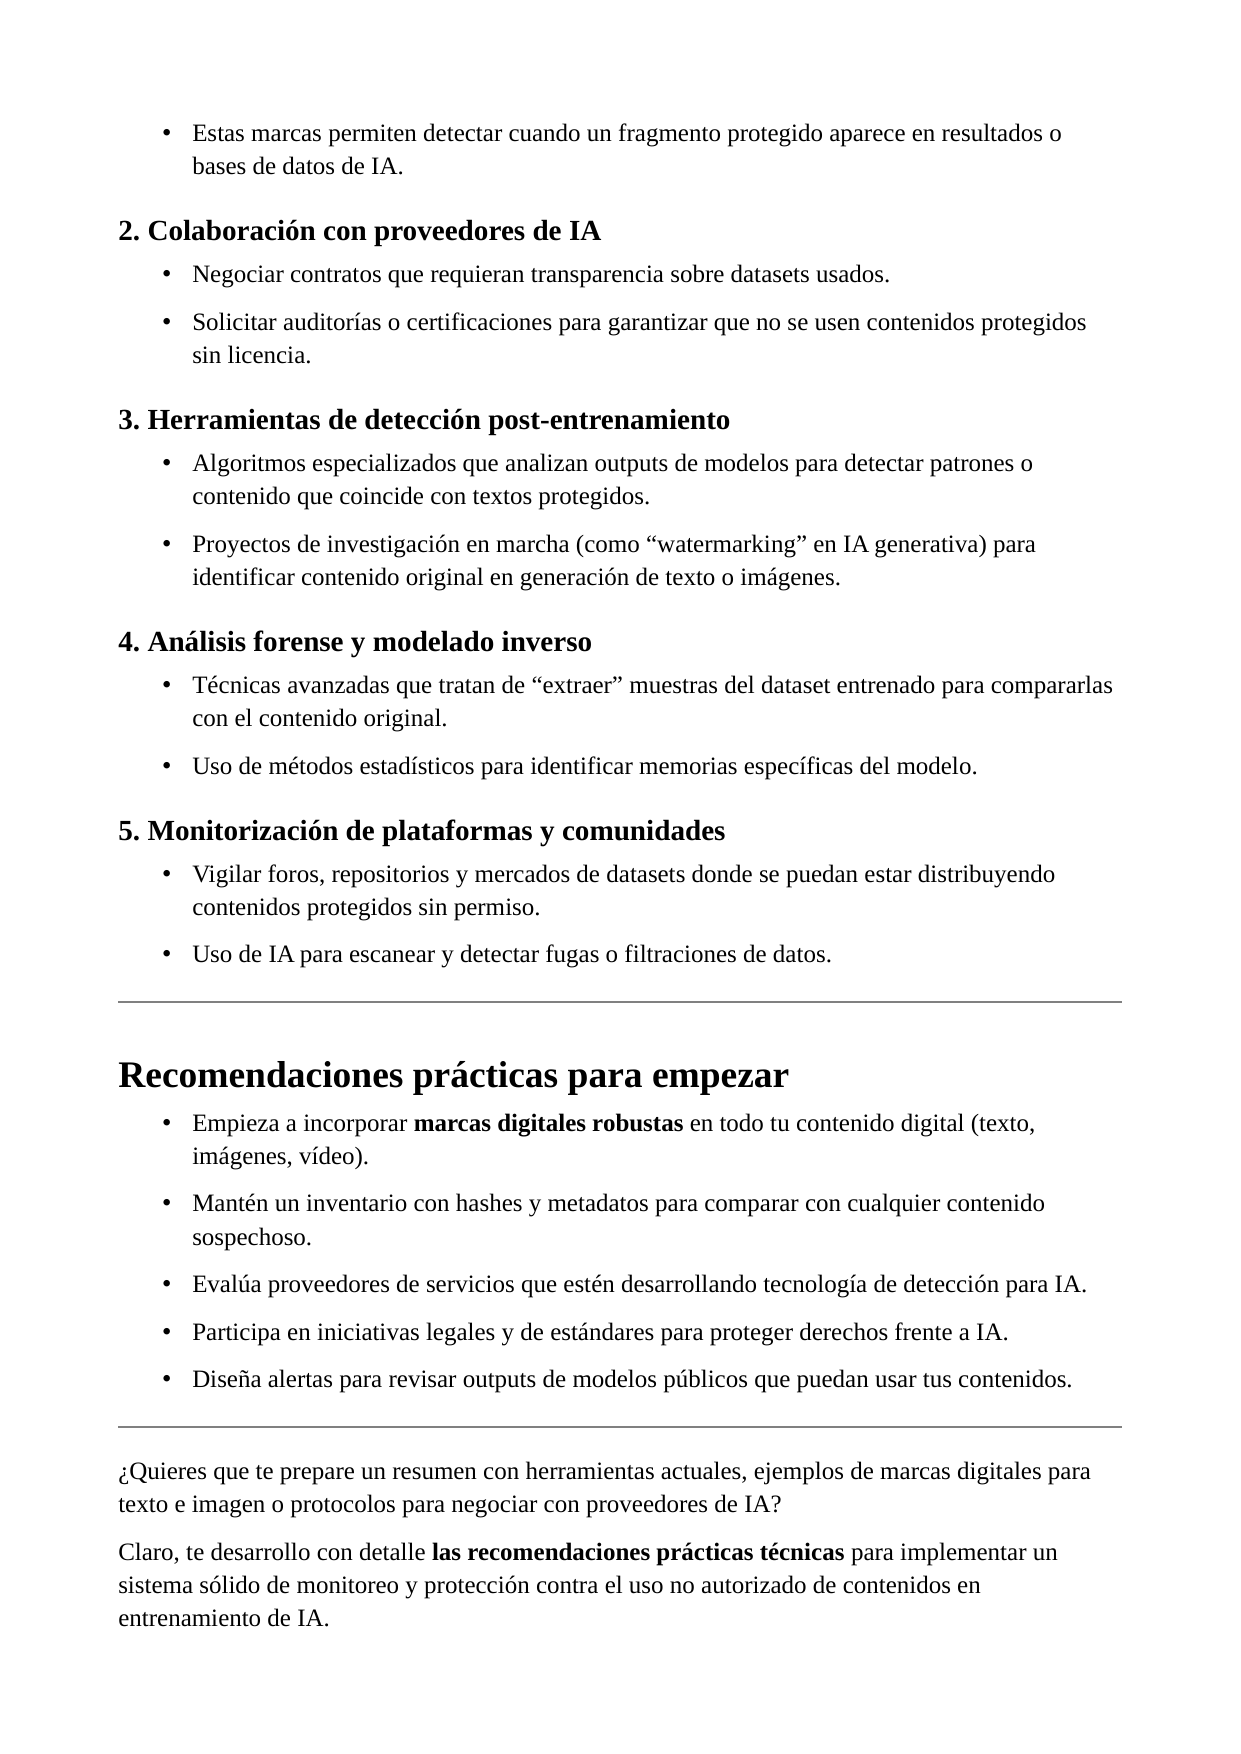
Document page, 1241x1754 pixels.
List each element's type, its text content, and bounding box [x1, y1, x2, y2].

list Participa en iniciativas legales y de estándares para proteger derechos frente a IA. [162, 1317, 1122, 1346]
text ¿Quieres que te prepare un resumen con herramientas actuales, ejemplos de marcas digitales para texto e imagen o protocolos para negociar con proveedores de IA? [118, 1456, 1122, 1518]
text Claro, te desarrollo con detalle las recomendaciones prácticas técnicas para implementar un sistema sólido de monitoreo y protección contra el uso no autorizado de contenidos en entrenamiento de IA. [118, 1537, 1122, 1632]
subtitle 5. Monitorización de plataformas y comunidades [118, 813, 1122, 846]
subtitle Recomendaciones prácticas para empezar [118, 1052, 1122, 1095]
list Algoritmos especializados que analizan outputs de modelos para detectar patrones o contenido que coincide con textos protegidos. [162, 448, 1122, 510]
list Negociar contratos que requieran transparencia sobre datasets usados. [162, 259, 1122, 288]
list Diseña alertas para revisar outputs de modelos públicos que puedan usar tus contenidos. [162, 1364, 1122, 1393]
subtitle 2. Colaboración con proveedores de IA [118, 213, 1122, 247]
list Uso de IA para escanear y detectar fugas o filtraciones de datos. [162, 939, 1122, 968]
list Empieza a incorporar marcas digitales robustas en todo tu contenido digital (texto, imágenes, vídeo). [162, 1108, 1122, 1170]
list Evalúa proveedores de servicios que estén desarrollando tecnología de detección para IA. [162, 1269, 1122, 1298]
list Mantén un inventario con hashes y metadatos para comparar con cualquier contenido sospechoso. [162, 1188, 1122, 1250]
subtitle 3. Herramientas de detección post-entrenamiento [118, 402, 1122, 436]
list Uso de métodos estadísticos para identificar memorias específicas del modelo. [162, 751, 1122, 779]
subtitle 4. Análisis forense y modelado inverso [118, 624, 1122, 658]
list Estas marcas permiten detectar cuando un fragmento protegido aparece en resultados o bases de datos de IA. [162, 118, 1122, 180]
list Técnicas avanzadas que tratan de “extraer” muestras del dataset entrenado para compararlas con el contenido original. [162, 670, 1122, 732]
list Proyectos de investigación en marcha (como “watermarking” en IA generativa) para identificar contenido original en generación de texto o imágenes. [162, 529, 1122, 591]
list Solicitar auditorías o certificaciones para garantizar que no se usen contenidos protegidos sin licencia. [162, 307, 1122, 369]
list Vigilar foros, repositorios y mercados de datasets donde se puedan estar distribuyendo contenidos protegidos sin permiso. [162, 859, 1122, 921]
